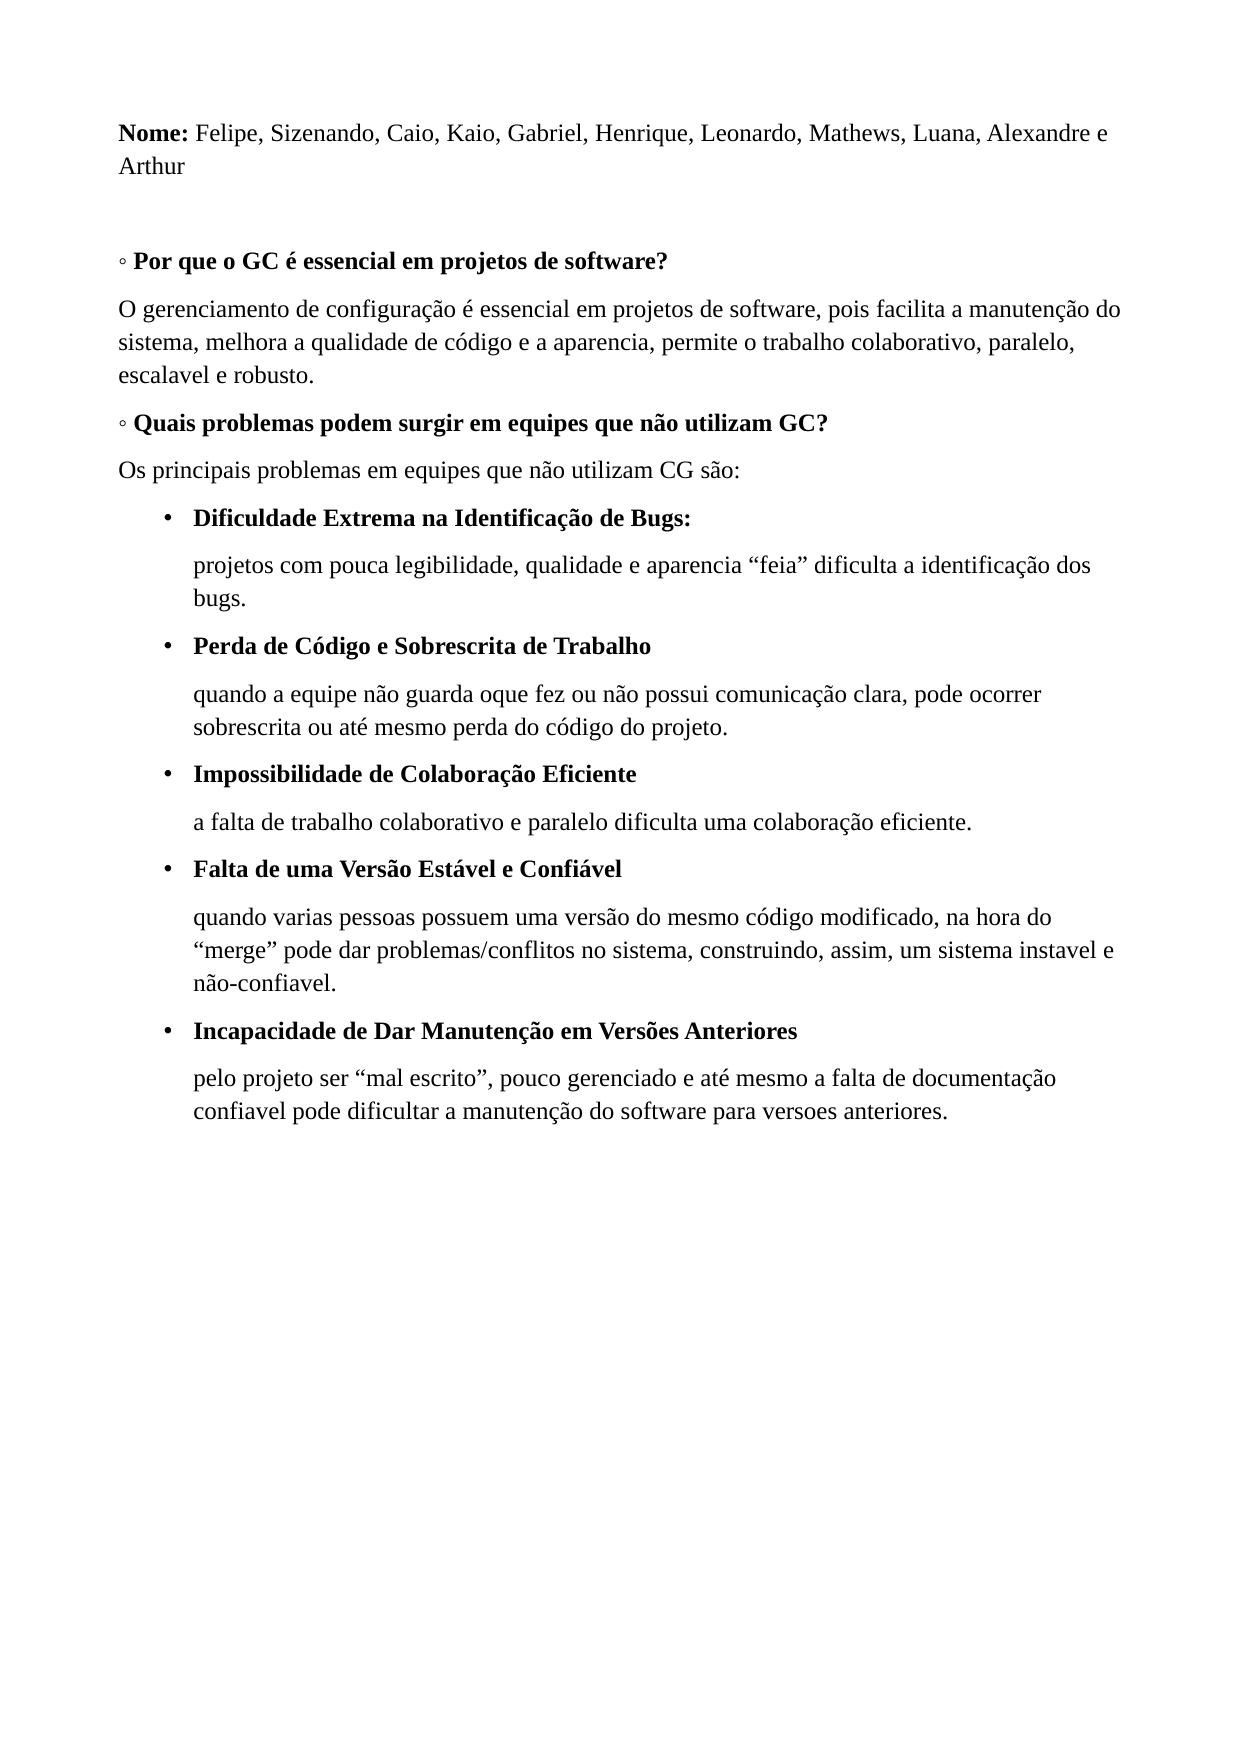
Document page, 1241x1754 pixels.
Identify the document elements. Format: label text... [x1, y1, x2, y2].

list quando varias pessoas possuem uma versão do mesmo código modificado, na hora do “merge” pode dar problemas/conflitos no sistema, construindo, assim, um sistema instavel e não-confiavel. [164, 902, 1122, 997]
list Falta de uma Versão Estável e Confiável [164, 854, 1122, 883]
list quando a equipe não guarda oque fez ou não possui comunicação clara, pode ocorrer sobrescrita ou até mesmo perda do código do projeto. [164, 679, 1122, 740]
list pelo projeto ser “mal escrito”, pouco gerenciado e até mesmo a falta de documentação confiavel pode dificultar a manutenção do software para versoes anteriores. [164, 1063, 1122, 1125]
text ◦ Quais problemas podem surgir em equipes que não utilizam GC? [118, 408, 1122, 436]
list Impossibilidade de Colaboração Eficiente [164, 759, 1122, 788]
text O gerenciamento de configuração é essencial em projetos de software, pois facilita a manutenção do sistema, melhora a qualidade de código e a aparencia, permite o trabalho colaborativo, paralelo, escalavel e robusto. [118, 294, 1122, 389]
text ◦ Por que o GC é essencial em projetos de software? [118, 246, 1122, 275]
list a falta de trabalho colaborativo e paralelo dificulta uma colaboração eficiente. [164, 807, 1122, 836]
list Incapacidade de Dar Manutenção em Versões Anteriores [164, 1016, 1122, 1044]
text Nome: Felipe, Sizenando, Caio, Kaio, Gabriel, Henrique, Leonardo, Mathews, Luana, Alexandre e Arthur [118, 118, 1122, 180]
list projetos com pouca legibilidade, qualidade e aparencia “feia” dificulta a identificação dos bugs. [164, 550, 1122, 612]
text Os principais problemas em equipes que não utilizam CG são: [118, 455, 1122, 484]
list Perda de Código e Sobrescrita de Trabalho [164, 631, 1122, 660]
list Dificuldade Extrema na Identificação de Bugs: [164, 503, 1122, 532]
